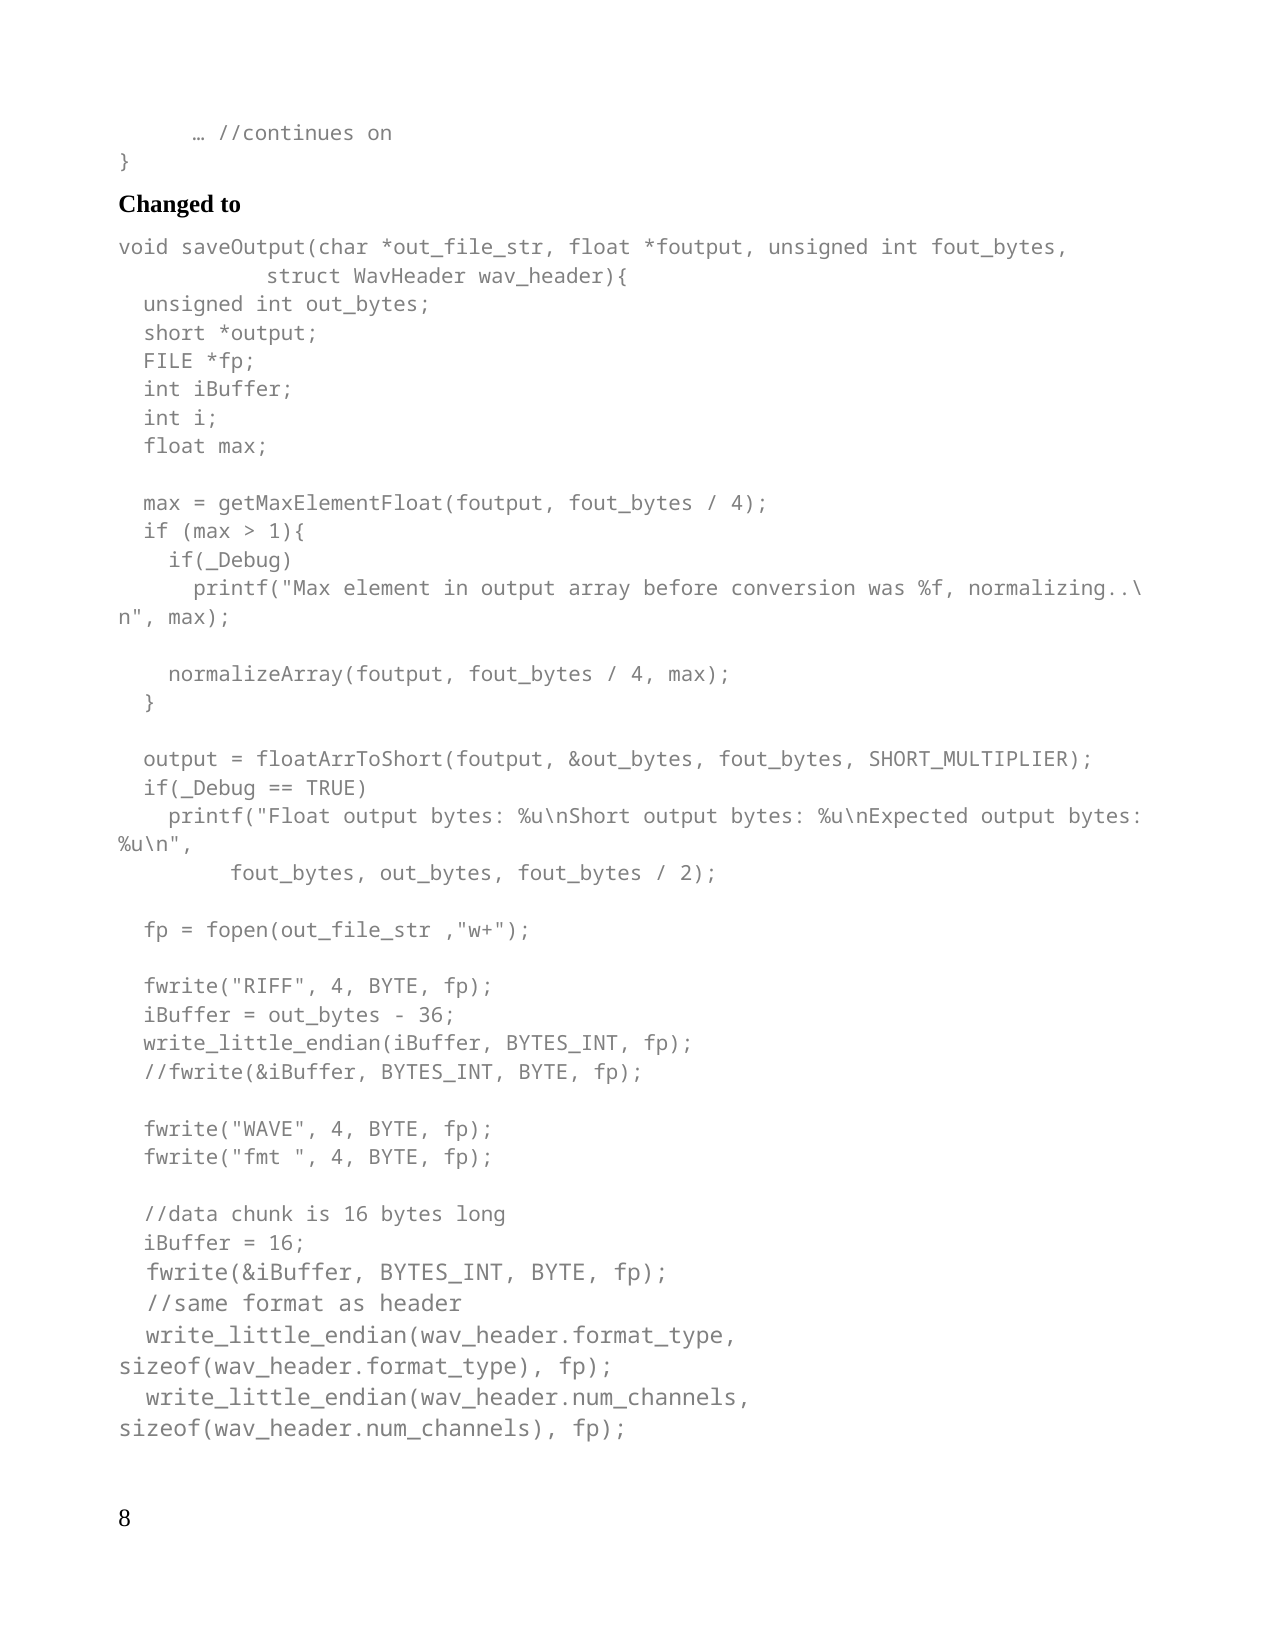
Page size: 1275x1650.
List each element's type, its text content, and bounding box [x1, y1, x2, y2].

text iBuffer = 16; [118, 1228, 1157, 1256]
text if(_Debug == TRUE) [118, 773, 1157, 801]
text write_little_endian(iBuffer, BYTES_INT, fp); [118, 1028, 1157, 1057]
text int iBuffer; [118, 374, 1157, 403]
text fout_bytes, out_bytes, fout_bytes / 2); [118, 858, 1157, 886]
text struct WavHeader wav_header){ [118, 261, 1157, 289]
text //data chunk is 16 bytes long [118, 1199, 1157, 1228]
text write_little_endian(wav_header.format_type, sizeof(wav_header.format_type), fp); [118, 1318, 1157, 1381]
text fwrite("WAVE", 4, BYTE, fp); [118, 1114, 1157, 1142]
text normalizeArray(foutput, fout_bytes / 4, max); [118, 659, 1157, 687]
text fp = fopen(out_file_str ,"w+"); [118, 915, 1157, 943]
text } [118, 147, 1157, 175]
text printf("Float output bytes: %u\nShort output bytes: %u\nExpected output bytes: %u\n", [118, 801, 1157, 858]
text void saveOutput(char *out_file_str, float *foutput, unsigned int fout_bytes, [118, 232, 1157, 261]
text if (max > 1){ [118, 517, 1157, 545]
text iBuffer = out_bytes - 36; [118, 1000, 1157, 1028]
text if(_Debug) [118, 545, 1157, 573]
text … //continues on [118, 118, 1157, 147]
text fwrite(&iBuffer, BYTES_INT, BYTE, fp); [118, 1256, 1157, 1287]
text printf("Max element in output array before conversion was %f, normalizing..\n", max); [118, 573, 1157, 630]
text //fwrite(&iBuffer, BYTES_INT, BYTE, fp); [118, 1057, 1157, 1085]
text max = getMaxElementFloat(foutput, fout_bytes / 4); [118, 488, 1157, 517]
text float max; [118, 431, 1157, 460]
text unsigned int out_bytes; [118, 289, 1157, 318]
text output = floatArrToShort(foutput, &out_bytes, fout_bytes, SHORT_MULTIPLIER); [118, 744, 1157, 773]
text fwrite("fmt ", 4, BYTE, fp); [118, 1142, 1157, 1171]
text Changed to [118, 189, 1157, 218]
text FILE *fp; [118, 346, 1157, 374]
text fwrite("RIFF", 4, BYTE, fp); [118, 972, 1157, 1000]
text int i; [118, 403, 1157, 431]
text short *output; [118, 318, 1157, 346]
text } [118, 687, 1157, 716]
text write_little_endian(wav_header.num_channels, sizeof(wav_header.num_channels), fp); [118, 1381, 1157, 1443]
text //same format as header [118, 1287, 1157, 1318]
